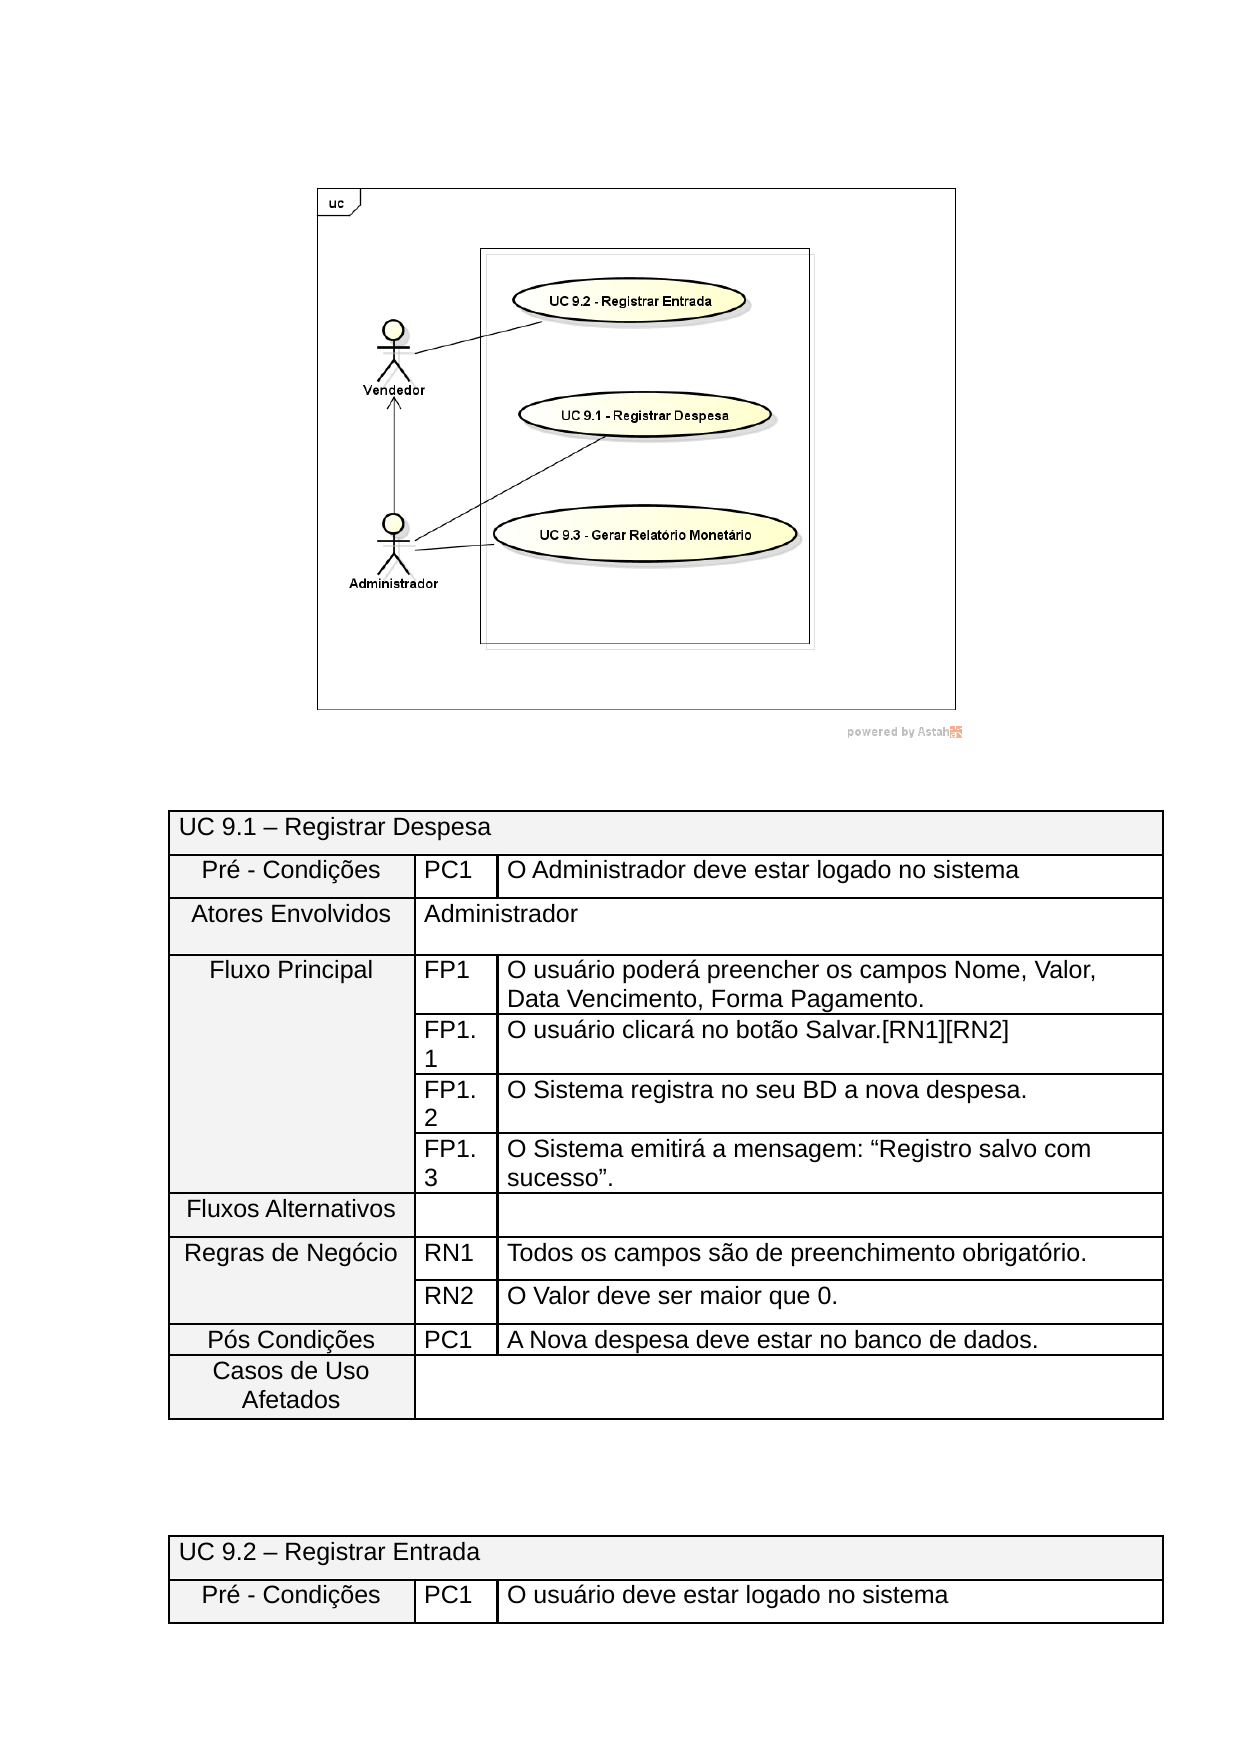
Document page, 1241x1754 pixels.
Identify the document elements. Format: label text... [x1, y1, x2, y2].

table_cell Fluxos Alternativos [170, 1194, 414, 1236]
table_cell [499, 1194, 1162, 1236]
table_cell O Administrador deve estar logado no sistema [499, 856, 1162, 897]
table_cell FP1.1 [416, 1015, 496, 1073]
table_cell O usuário deve estar logado no sistema [499, 1581, 1162, 1622]
table_cell Regras de Negócio [170, 1238, 414, 1323]
table_cell Pré - Condições [170, 856, 414, 897]
table_cell PC1 [416, 1325, 496, 1354]
table_cell O usuário poderá preencher os campos Nome, Valor, Data Vencimento, Forma Pagamento. [499, 956, 1162, 1013]
table_cell FP1.3 [416, 1134, 496, 1192]
table_cell RN2 [416, 1281, 496, 1323]
table_cell RN1 [416, 1238, 496, 1279]
table_cell Pós Condições [170, 1325, 414, 1354]
table_cell O Valor deve ser maior que 0. [499, 1281, 1162, 1323]
table_cell O Sistema emitirá a mensagem: “Registro salvo com sucesso”. [499, 1134, 1162, 1192]
table_cell Administrador [416, 899, 1162, 953]
table_cell FP1 [416, 956, 496, 1013]
table_cell Atores Envolvidos [170, 899, 414, 953]
table_cell [416, 1356, 1162, 1418]
picture [306, 177, 966, 742]
table_cell Pré - Condições [170, 1581, 414, 1622]
table_cell [416, 1194, 496, 1236]
table_cell FP1.2 [416, 1075, 496, 1132]
table_cell PC1 [416, 856, 496, 897]
table_cell Todos os campos são de preenchimento obrigatório. [499, 1238, 1162, 1279]
table_cell A Nova despesa deve estar no banco de dados. [499, 1325, 1162, 1354]
table_cell PC1 [416, 1581, 496, 1622]
table_cell Fluxo Principal [170, 956, 414, 1192]
table_header UC 9.1 – Registrar Despesa [170, 812, 1162, 853]
table_cell O Sistema registra no seu BD a nova despesa. [499, 1075, 1162, 1132]
table_cell Casos de Uso Afetados [170, 1356, 414, 1418]
table_cell O usuário clicará no botão Salvar.[RN1][RN2] [499, 1015, 1162, 1073]
table_header UC 9.2 – Registrar Entrada [170, 1537, 1162, 1578]
